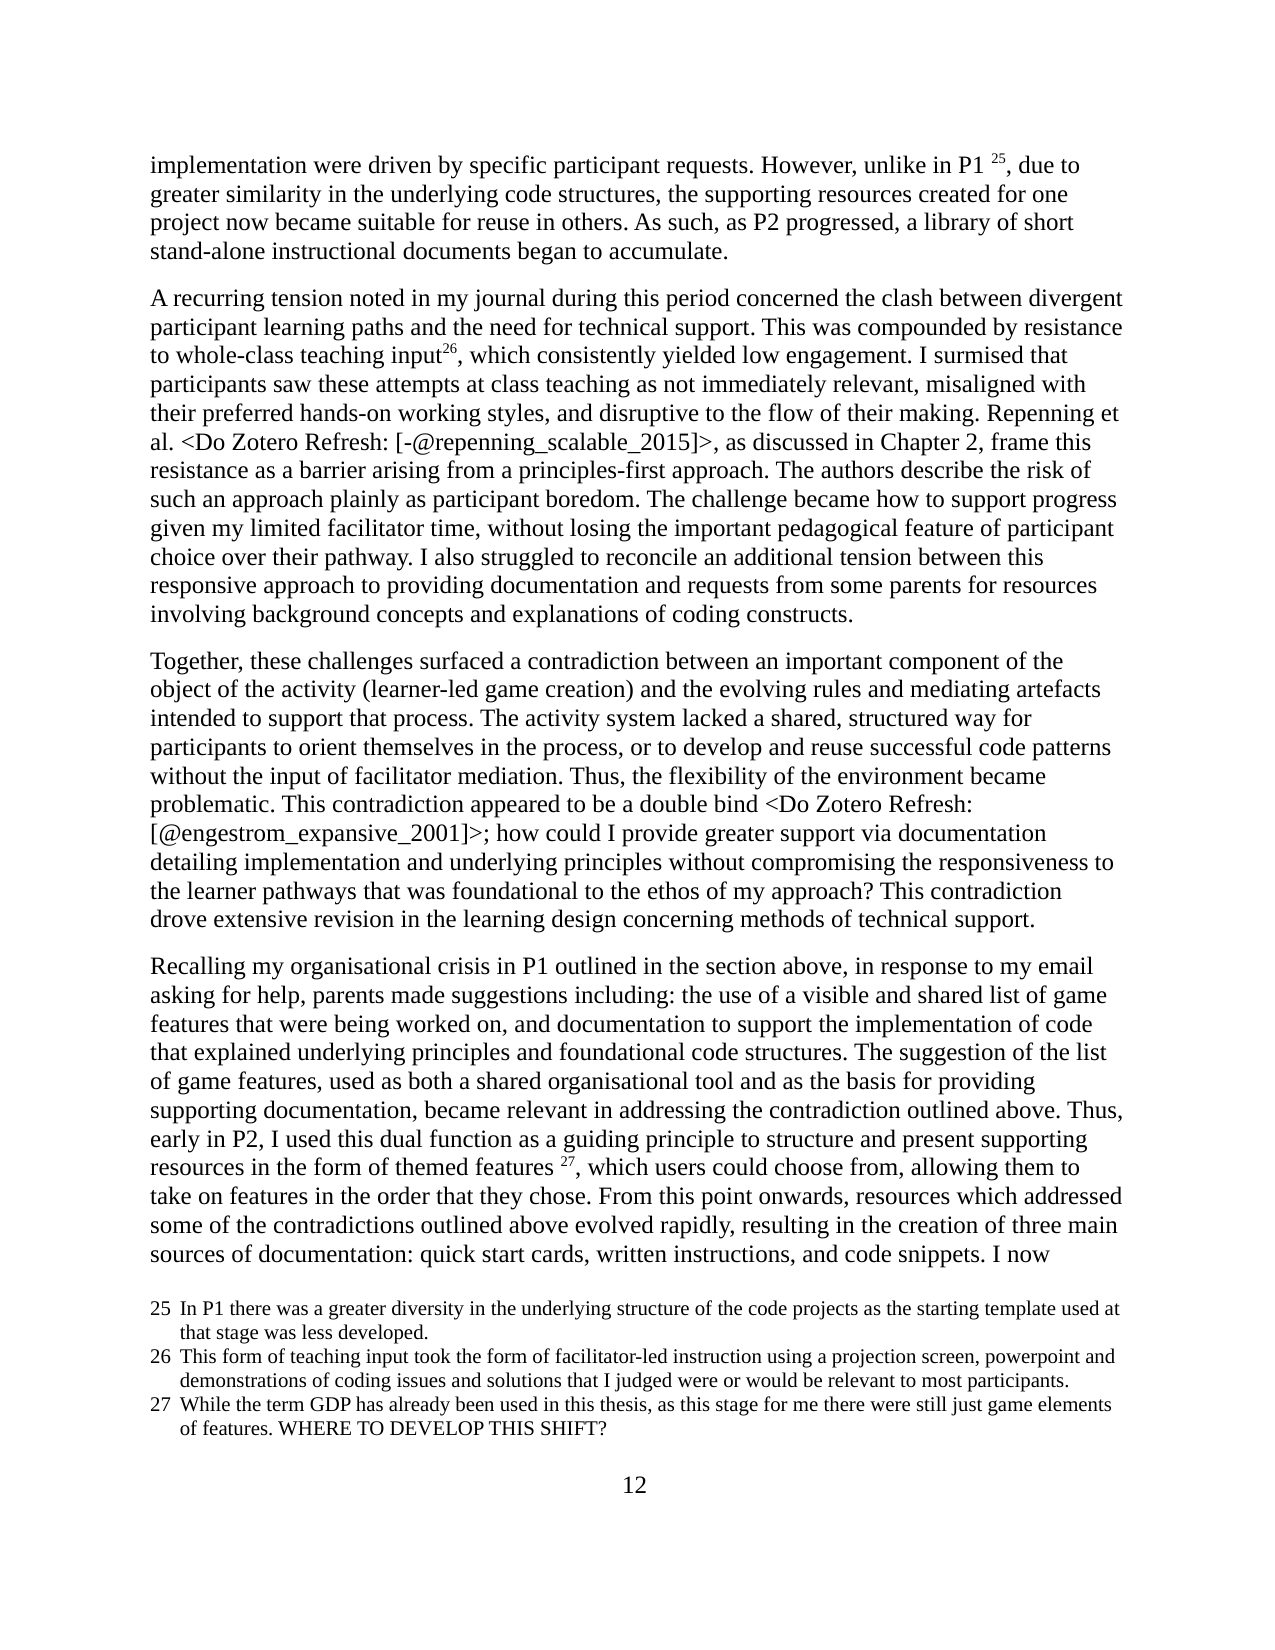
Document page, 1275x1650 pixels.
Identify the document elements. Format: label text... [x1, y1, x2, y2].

text Together, these challenges surfaced a contradiction between an important component of the object of the activity (learner-led game creation) and the evolving rules and mediating artefacts intended to support that process. The activity system lacked a shared, structured way for participants to orient themselves in the process, or to develop and reuse successful code patterns without the input of facilitator mediation. Thus, the flexibility of the environment became problematic. This contradiction appeared to be a double bind <Do Zotero Refresh: [@engestrom_expansive_2001]>; how could I provide greater support via documentation detailing implementation and underlying principles without compromising the responsiveness to the learner pathways that was foundational to the ethos of my approach? This contradiction drove extensive revision in the learning design concerning methods of technical support. [150, 646, 1125, 933]
text Recalling my organisational crisis in P1 outlined in the section above, in response to my email asking for help, parents made suggestions including: the use of a visible and shared list of game features that were being worked on, and documentation to support the implementation of code that explained underlying principles and foundational code structures. The suggestion of the list of game features, used as both a shared organisational tool and as the basis for providing supporting documentation, became relevant in addressing the contradiction outlined above. Thus, early in P2, I used this dual function as a guiding principle to structure and present supporting resources in the form of themed features , which users could choose from, allowing them to take on features in the order that they chose. From this point onwards, resources which addressed some of the contradictions outlined above evolved rapidly, resulting in the creation of three main sources of documentation: quick start cards, written instructions, and code snippets. I now [150, 951, 1125, 1267]
text implementation were driven by specific participant requests. However, unlike in P1 , due to greater similarity in the underlying code structures, the supporting resources created for one project now became suitable for reuse in others. As such, as P2 progressed, a library of short stand-alone instructional documents began to accumulate. [150, 150, 1125, 265]
text While the term GDP has already been used in this thesis, as this stage for me there were still just game elements of features. WHERE TO DEVELOP THIS SHIFT? [150, 1392, 1125, 1440]
text This form of teaching input took the form of facilitator-led instruction using a projection screen, powerpoint and demonstrations of coding issues and solutions that I judged were or would be relevant to most participants. [150, 1344, 1125, 1392]
text In P1 there was a greater diversity in the underlying structure of the code projects as the starting template used at that stage was less developed. [150, 1296, 1125, 1344]
text A recurring tension noted in my journal during this period concerned the clash between divergent participant learning paths and the need for technical support. This was compounded by resistance to whole-class teaching input, which consistently yielded low engagement. I surmised that participants saw these attempts at class teaching as not immediately relevant, misaligned with their preferred hands-on working styles, and disruptive to the flow of their making. Repenning et al. <Do Zotero Refresh: [-@repenning_scalable_2015]>, as discussed in Chapter 2, frame this resistance as a barrier arising from a principles-first approach. The authors describe the risk of such an approach plainly as participant boredom. The challenge became how to support progress given my limited facilitator time, without losing the important pedagogical feature of participant choice over their pathway. I also struggled to reconcile an additional tension between this responsive approach to providing documentation and requests from some parents for resources involving background concepts and explanations of coding constructs. [150, 283, 1125, 628]
